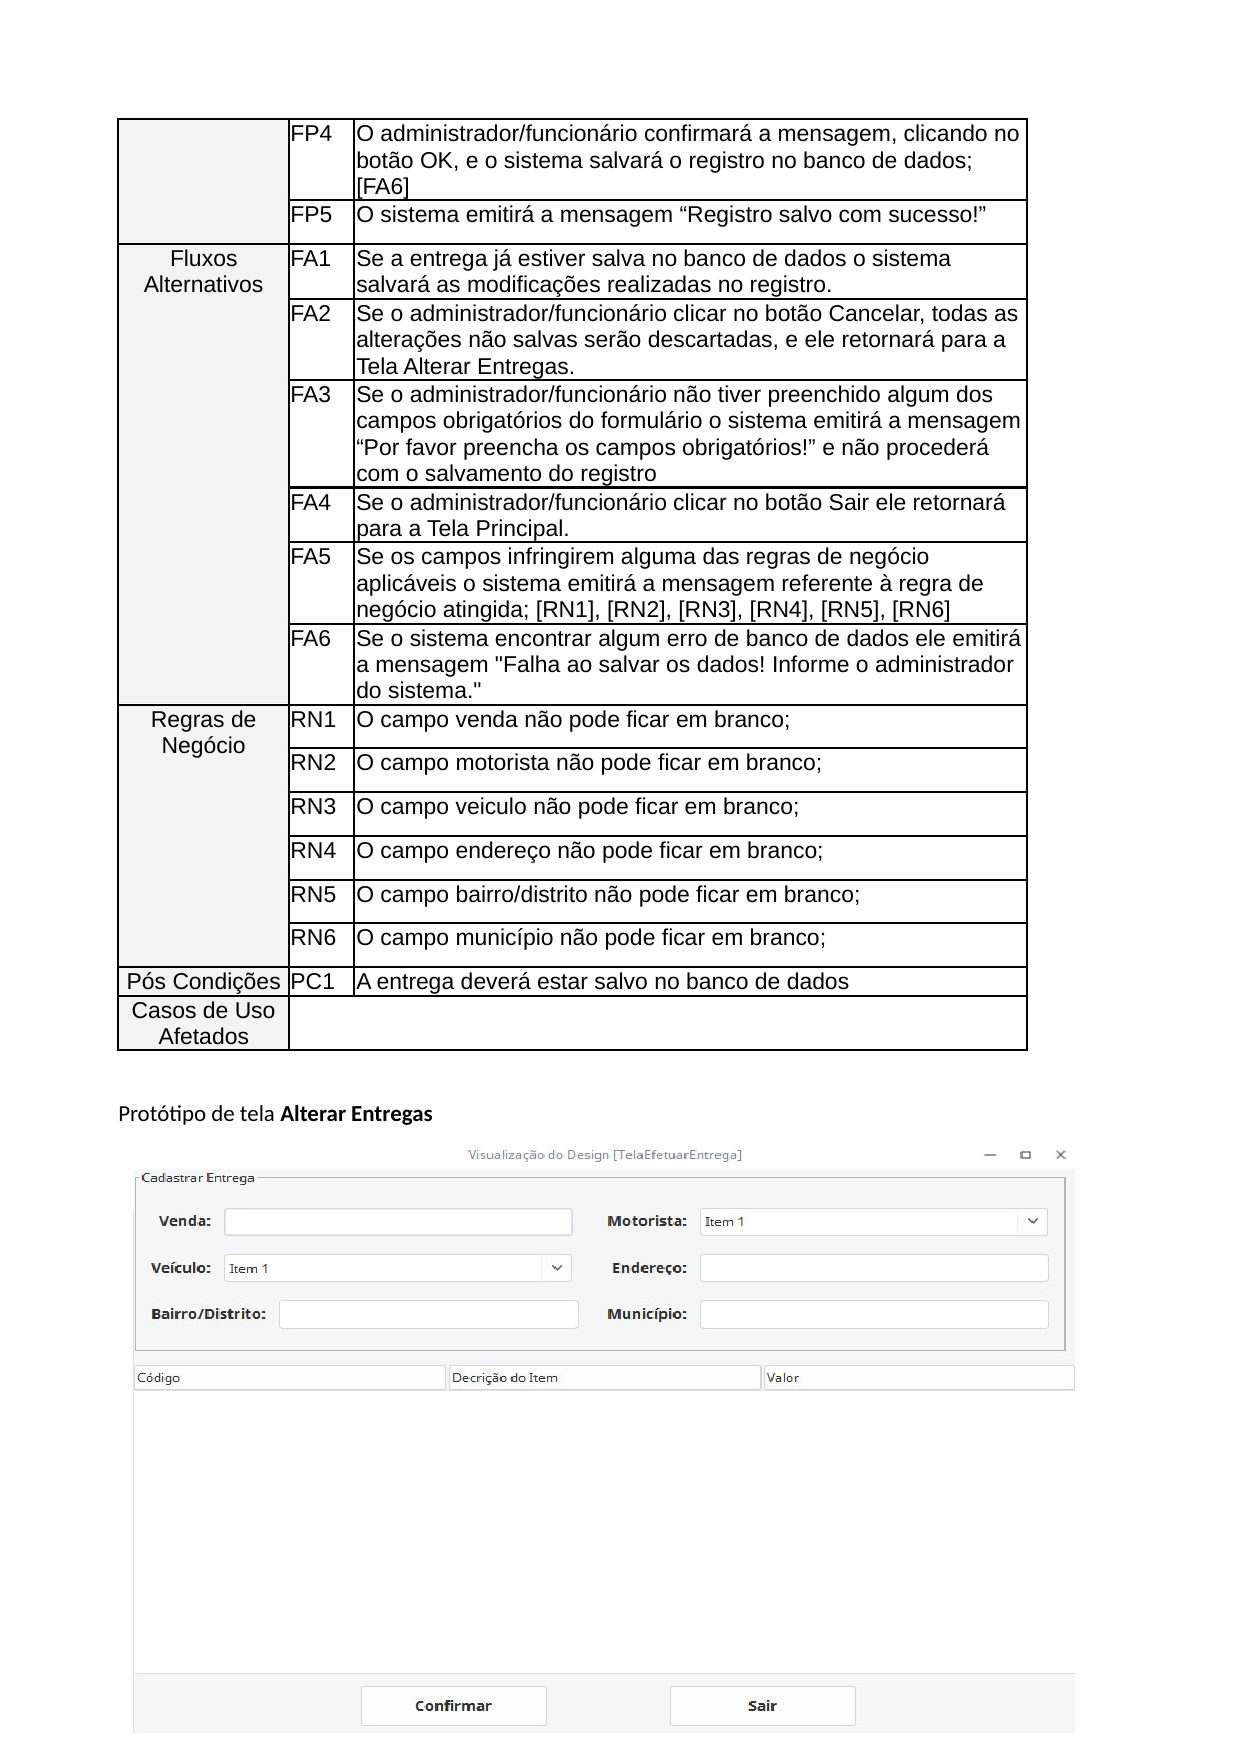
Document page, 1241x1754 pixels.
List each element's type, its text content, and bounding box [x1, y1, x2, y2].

table_cell FA5 [290, 543, 353, 622]
table_cell O campo venda não pode ficar em branco; [355, 706, 1026, 747]
table_cell O campo veiculo não pode ficar em branco; [355, 793, 1026, 835]
table_cell Fluxos Alternativos [119, 245, 288, 703]
table_cell FP4 [290, 120, 353, 199]
table_cell Se o administrador/funcionário não tiver preenchido algum dos campos obrigatórios do formulário o sistema emitirá a mensagem “Por favor preencha os campos obrigatórios!” e não procederá com o salvamento do registro [355, 381, 1026, 486]
table_cell Se a entrega já estiver salva no banco de dados o sistema salvará as modificações realizadas no registro. [355, 245, 1026, 298]
table_cell Se o sistema encontrar algum erro de banco de dados ele emitirá a mensagem "Falha ao salvar os dados! Informe o administrador do sistema." [355, 625, 1026, 703]
table_cell RN3 [290, 793, 353, 835]
table_cell FP5 [290, 201, 353, 243]
table_cell A entrega deverá estar salvo no banco de dados [355, 968, 1026, 994]
table_cell RN6 [290, 924, 353, 966]
table_cell Se o administrador/funcionário clicar no botão Sair ele retornará para a Tela Principal. [355, 489, 1026, 541]
table_cell RN1 [290, 706, 353, 747]
table_cell Casos de Uso Afetados [119, 997, 288, 1049]
table_cell FA6 [290, 625, 353, 703]
table_cell O campo município não pode ficar em branco; [355, 924, 1026, 966]
table_cell O campo motorista não pode ficar em branco; [355, 749, 1026, 791]
table_cell RN2 [290, 749, 353, 791]
table_cell Regras de Negócio [119, 706, 288, 966]
table_cell O sistema emitirá a mensagem “Registro salvo com sucesso!” [355, 201, 1026, 243]
table_cell FA3 [290, 381, 353, 486]
table_cell [290, 997, 1026, 1049]
table_cell PC1 [290, 968, 353, 994]
table_cell RN4 [290, 837, 353, 878]
table_cell FA4 [290, 489, 353, 541]
table_cell [119, 120, 288, 243]
picture [133, 1144, 1076, 1733]
table_cell FA2 [290, 300, 353, 379]
table_cell O administrador/funcionário confirmará a mensagem, clicando no botão OK, e o sistema salvará o registro no banco de dados; [FA6] [355, 120, 1026, 199]
table_cell FA1 [290, 245, 353, 298]
table_cell Pós Condições [119, 968, 288, 994]
table_cell RN5 [290, 881, 353, 922]
table_cell Se os campos infringirem alguma das regras de negócio aplicáveis o sistema emitirá a mensagem referente à regra de negócio atingida; [RN1], [RN2], [RN3], [RN4], [RN5], [RN6] [355, 543, 1026, 622]
table_cell O campo endereço não pode ficar em branco; [355, 837, 1026, 878]
table_cell Se o administrador/funcionário clicar no botão Cancelar, todas as alterações não salvas serão descartadas, e ele retornará para a Tela Alterar Entregas. [355, 300, 1026, 379]
table_cell O campo bairro/distrito não pode ficar em branco; [355, 881, 1026, 922]
text Protótipo de tela Alterar Entregas [118, 1099, 1122, 1127]
